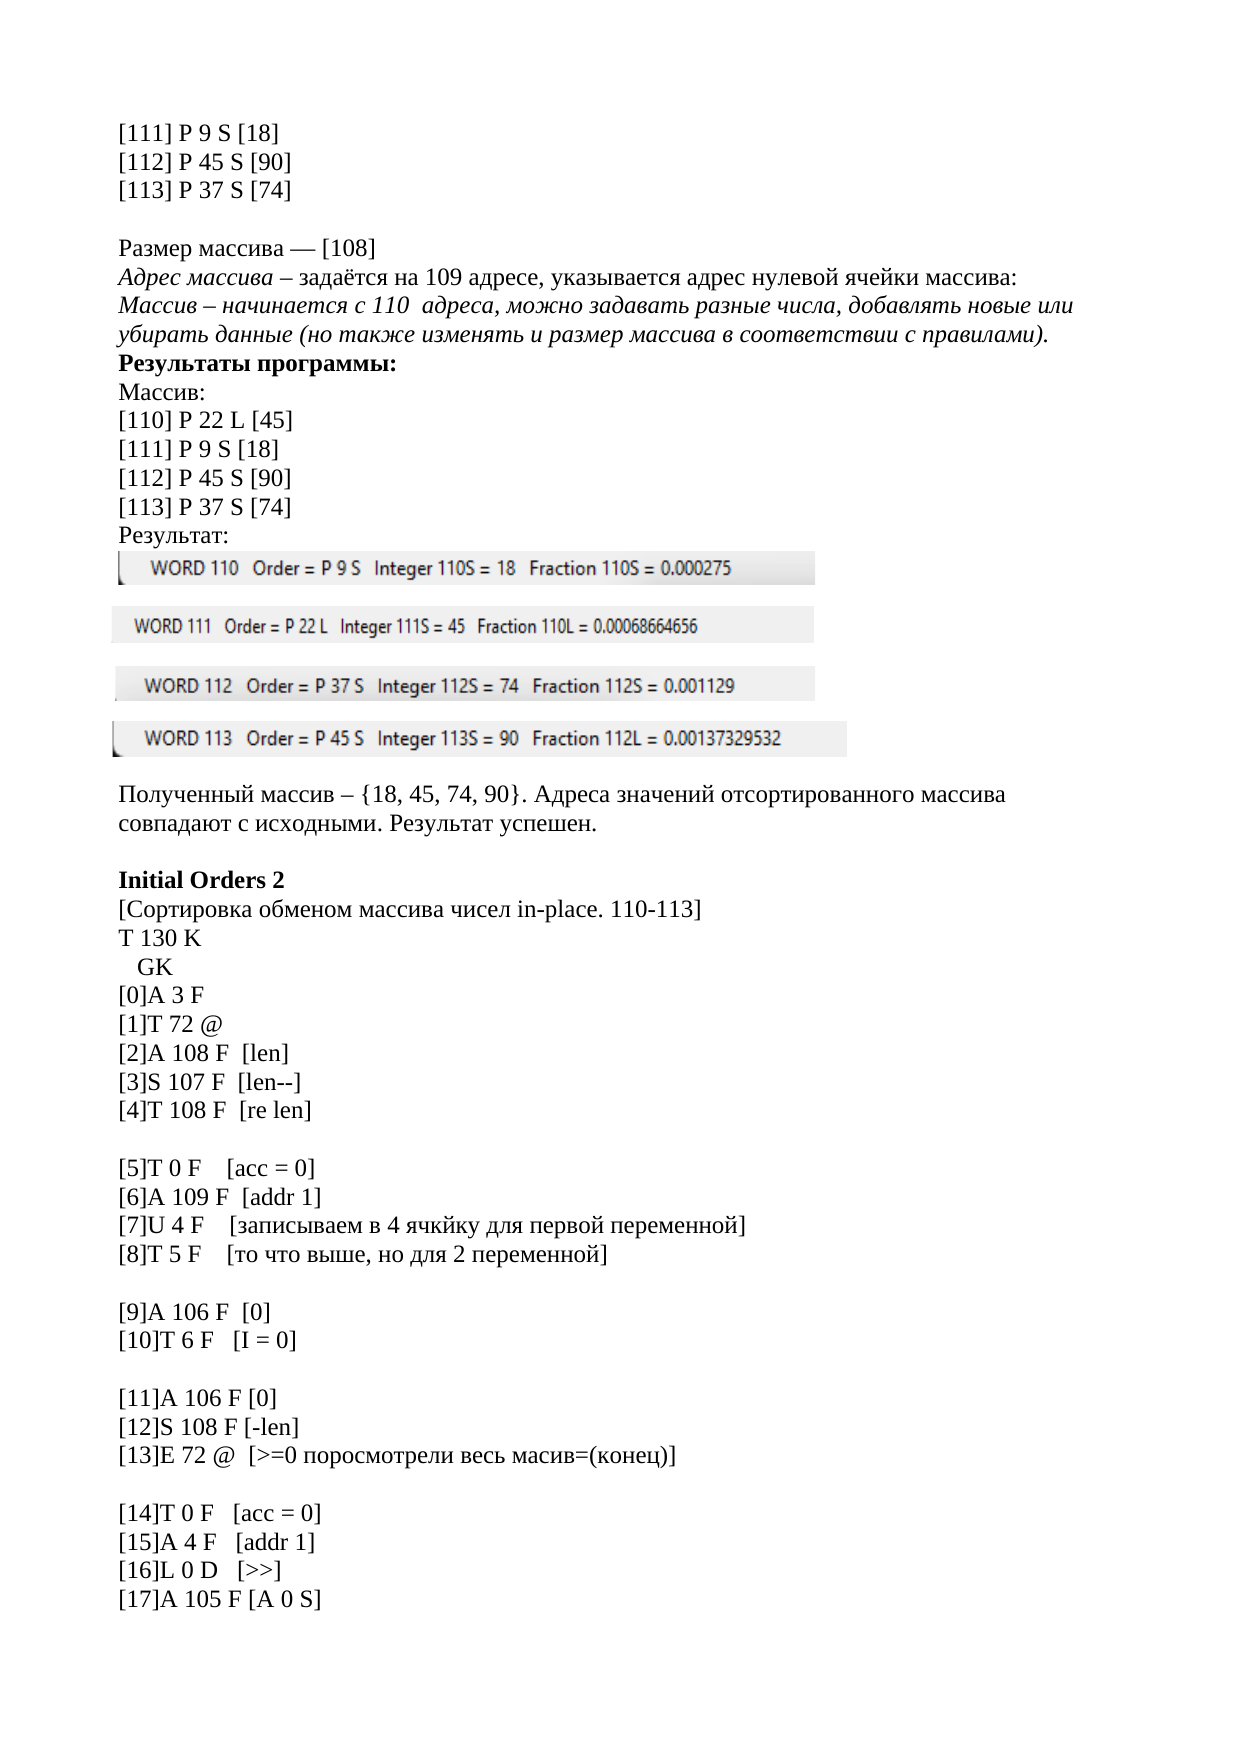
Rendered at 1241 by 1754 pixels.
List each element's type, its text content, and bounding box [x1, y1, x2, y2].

text [13]E 72 @ [>=0 поросмотрели весь масив=(конец)] [118, 1441, 1122, 1469]
text [17]A 105 F [A 0 S] [118, 1584, 1122, 1613]
text [Сортировка обменом массива чисел in-place. 110-113] [118, 894, 1122, 923]
text Адрес массива – задаётся на 109 адресе, указывается адрес нулевой ячейки массива: [118, 262, 1122, 291]
text [6]A 109 F [addr 1] [118, 1182, 1122, 1211]
picture [111, 606, 814, 643]
text [110] P 22 L [45] [118, 406, 1122, 434]
text [11]A 106 F [0] [118, 1383, 1122, 1412]
text [7]U 4 F [записываем в 4 ячкйку для первой переменной] [118, 1211, 1122, 1239]
text [113] P 37 S [74] [118, 176, 1122, 204]
text T 130 K [118, 923, 1122, 952]
text [1]T 72 @ [118, 1009, 1122, 1038]
text Initial Orders 2 [118, 866, 1122, 894]
text [15]A 4 F [addr 1] [118, 1527, 1122, 1556]
text [5]T 0 F [acc = 0] [118, 1153, 1122, 1182]
text [111] P 9 S [18] [118, 118, 1122, 147]
text [4]T 108 F [re len] [118, 1096, 1122, 1124]
picture [118, 551, 816, 585]
text [113] P 37 S [74] [118, 492, 1122, 521]
text Полученный массив – {18, 45, 74, 90}. Адреса значений отсортированного массива совпадают с исходными. Результат успешен. [118, 779, 1122, 837]
text Массив – начинается с 110 адреса, можно задавать разные числа, добавлять новые или убирать данные (но также изменять и размер массива в соответствии с правилами). [118, 291, 1122, 348]
text Результат: [118, 521, 1122, 549]
text Размер массива — [108] [118, 233, 1122, 262]
text Результаты программы: [118, 348, 1122, 377]
text [112] P 45 S [90] [118, 147, 1122, 176]
text GK [118, 952, 1122, 981]
text [9]A 106 F [0] [118, 1297, 1122, 1326]
text [2]A 108 F [len] [118, 1038, 1122, 1067]
text [0]A 3 F [118, 981, 1122, 1009]
picture [112, 721, 847, 757]
picture [115, 666, 816, 701]
text [8]T 5 F [то что выше, но для 2 переменной] [118, 1239, 1122, 1268]
text [3]S 107 F [len--] [118, 1067, 1122, 1096]
text [111] P 9 S [18] [118, 434, 1122, 463]
text [112] P 45 S [90] [118, 463, 1122, 492]
text [12]S 108 F [-len] [118, 1412, 1122, 1441]
text [16]L 0 D [>>] [118, 1556, 1122, 1584]
text [14]T 0 F [acc = 0] [118, 1498, 1122, 1527]
text [10]T 6 F [I = 0] [118, 1326, 1122, 1354]
text Массив: [118, 377, 1122, 406]
